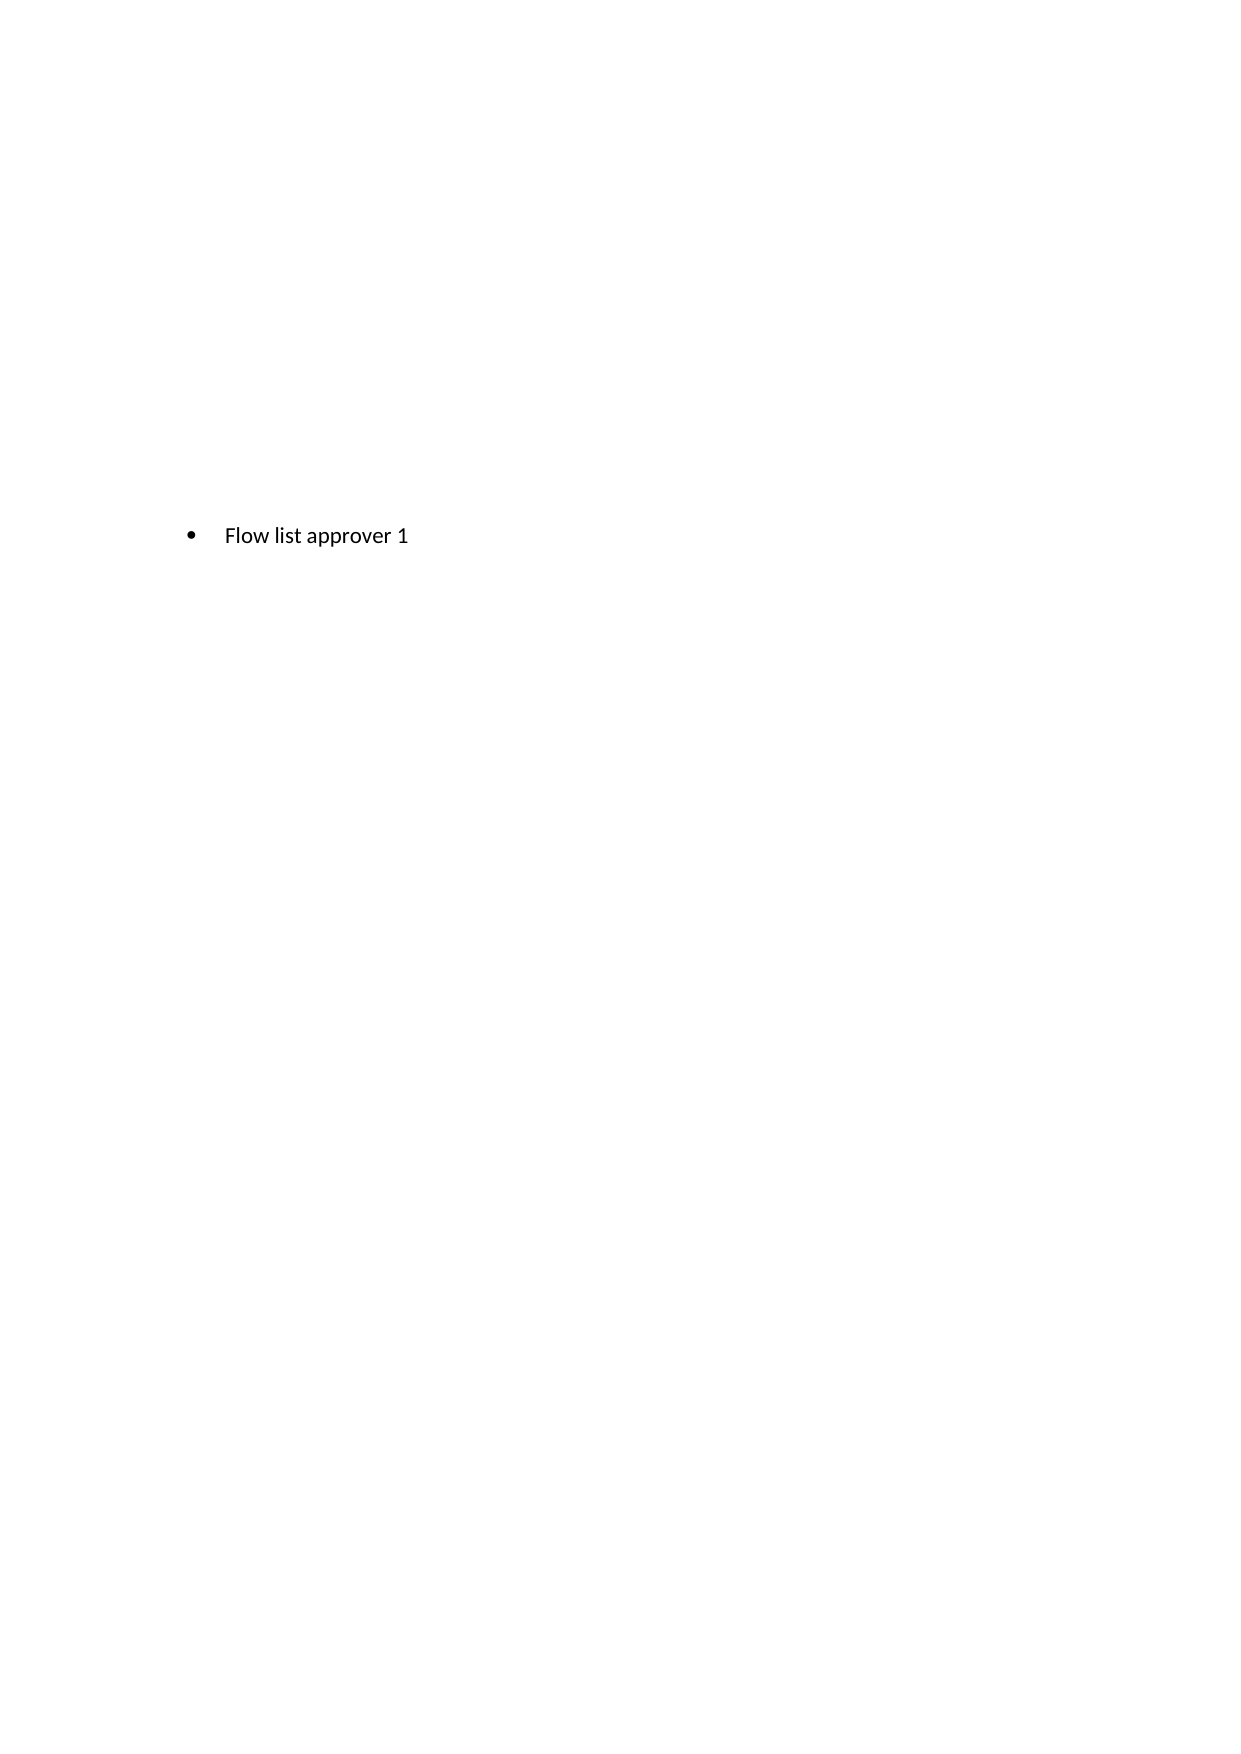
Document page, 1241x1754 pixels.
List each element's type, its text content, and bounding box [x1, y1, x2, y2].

list Flow list approver 1 [187, 521, 1090, 549]
